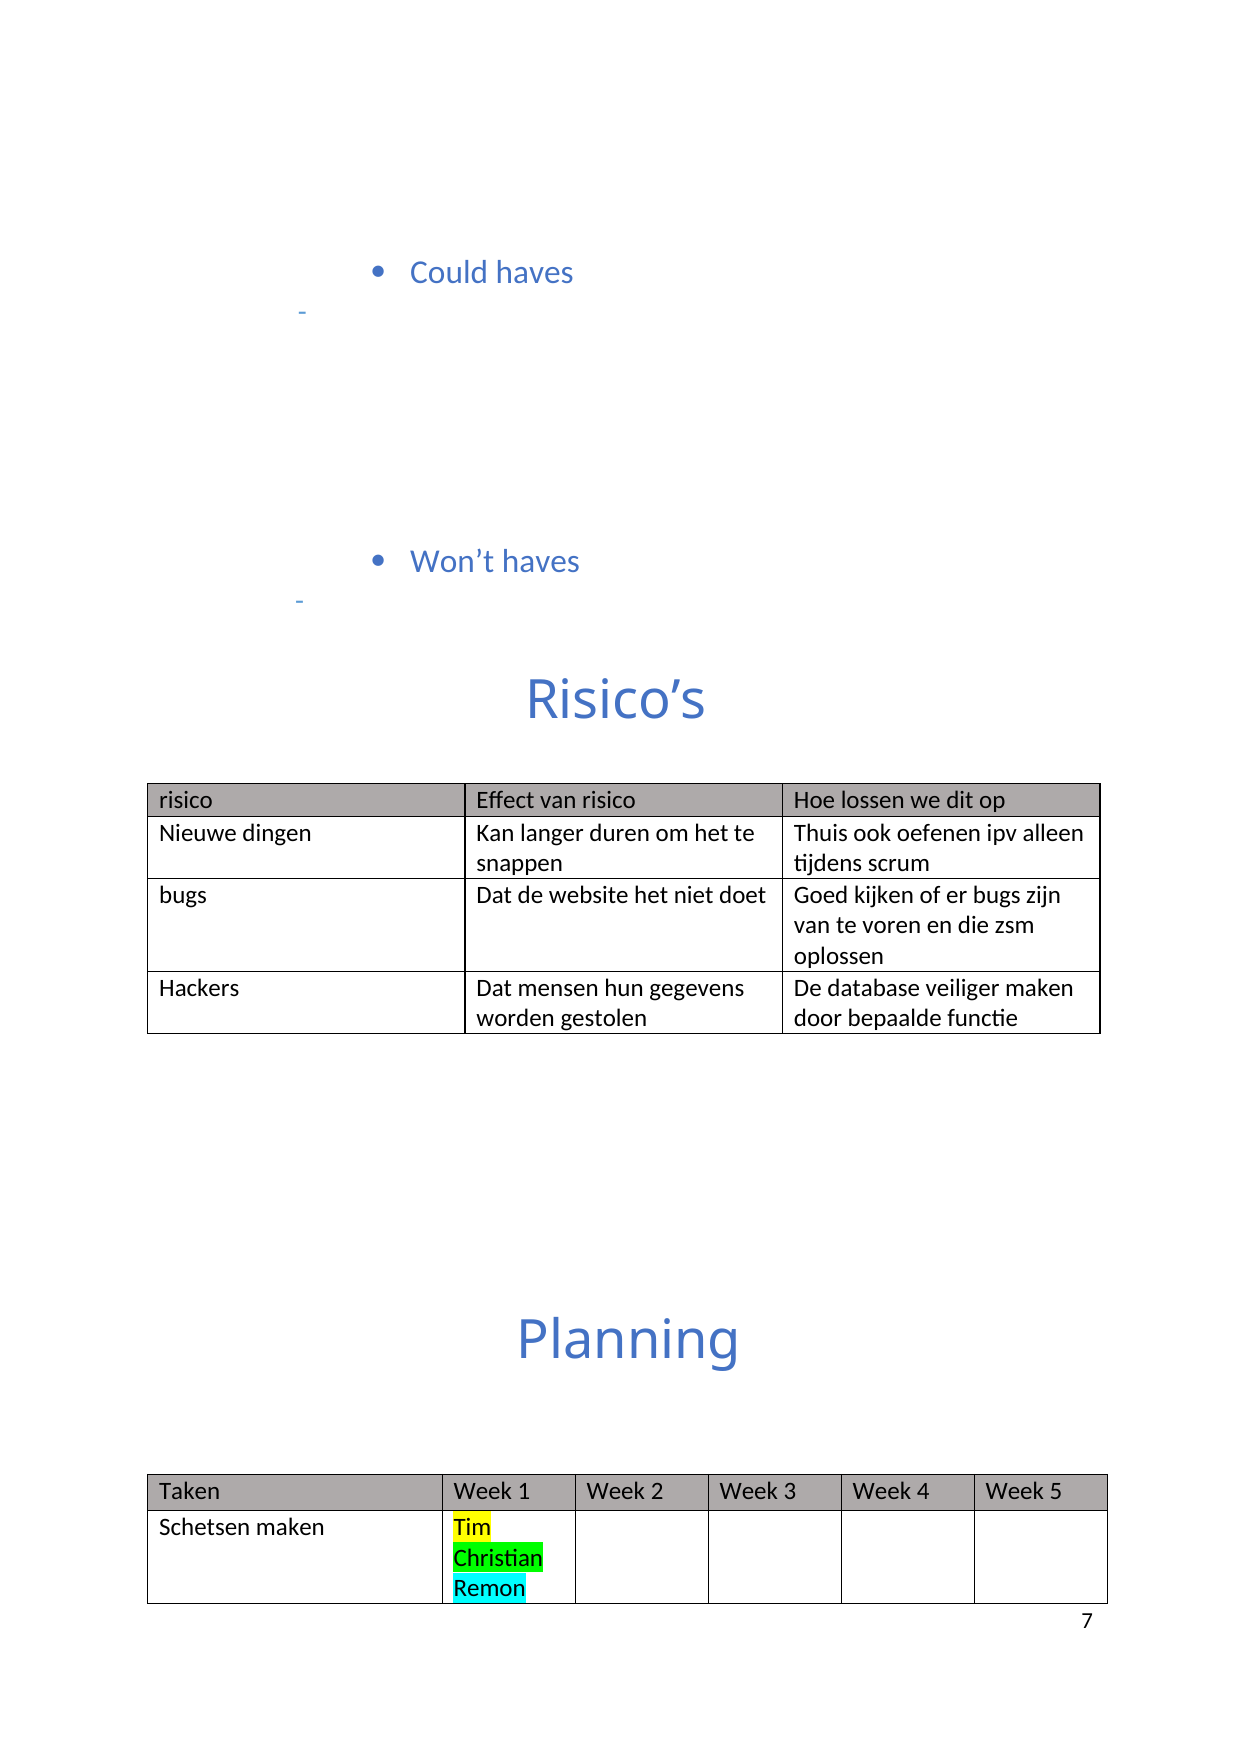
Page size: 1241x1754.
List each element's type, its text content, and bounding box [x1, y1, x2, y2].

table_cell Dat de website het niet doet [466, 879, 782, 971]
table_cell Thuis ook oefenen ipv alleen tijdens scrum [783, 817, 1099, 878]
table_cell De database veiliger maken door bepaalde functie [783, 972, 1099, 1033]
list Could haves [372, 251, 1093, 291]
table_header Week 3 [709, 1475, 841, 1510]
table_header Effect van risico [466, 784, 782, 816]
text - [298, 293, 1093, 328]
table_cell [842, 1511, 974, 1603]
table_cell Kan langer duren om het te snappen [466, 817, 782, 878]
table_cell Goed kijken of er bugs zijn van te voren en die zsm oplossen [783, 879, 1099, 971]
text - [223, 582, 1093, 618]
table_cell Dat mensen hun gegevens worden gestolen [466, 972, 782, 1033]
table_cell Tim Christian Remon [443, 1511, 575, 1603]
table_cell [975, 1511, 1107, 1603]
table_header Week 5 [975, 1475, 1107, 1510]
table_header Week 4 [842, 1475, 974, 1510]
table_cell Nieuwe dingen [148, 817, 464, 878]
table_header risico [148, 784, 464, 816]
table_header Week 1 [443, 1475, 575, 1510]
list Won’t haves [372, 540, 1093, 581]
table_header Taken [148, 1475, 442, 1510]
table_cell Schetsen maken [148, 1511, 442, 1603]
table_header Week 2 [576, 1475, 708, 1510]
subtitle Risico’s [443, 661, 1093, 734]
subtitle Planning [443, 1300, 1093, 1374]
table_header Hoe lossen we dit op [783, 784, 1099, 816]
table_cell Hackers [148, 972, 464, 1033]
table_cell bugs [148, 879, 464, 971]
table_cell [576, 1511, 708, 1603]
table_cell [709, 1511, 841, 1603]
